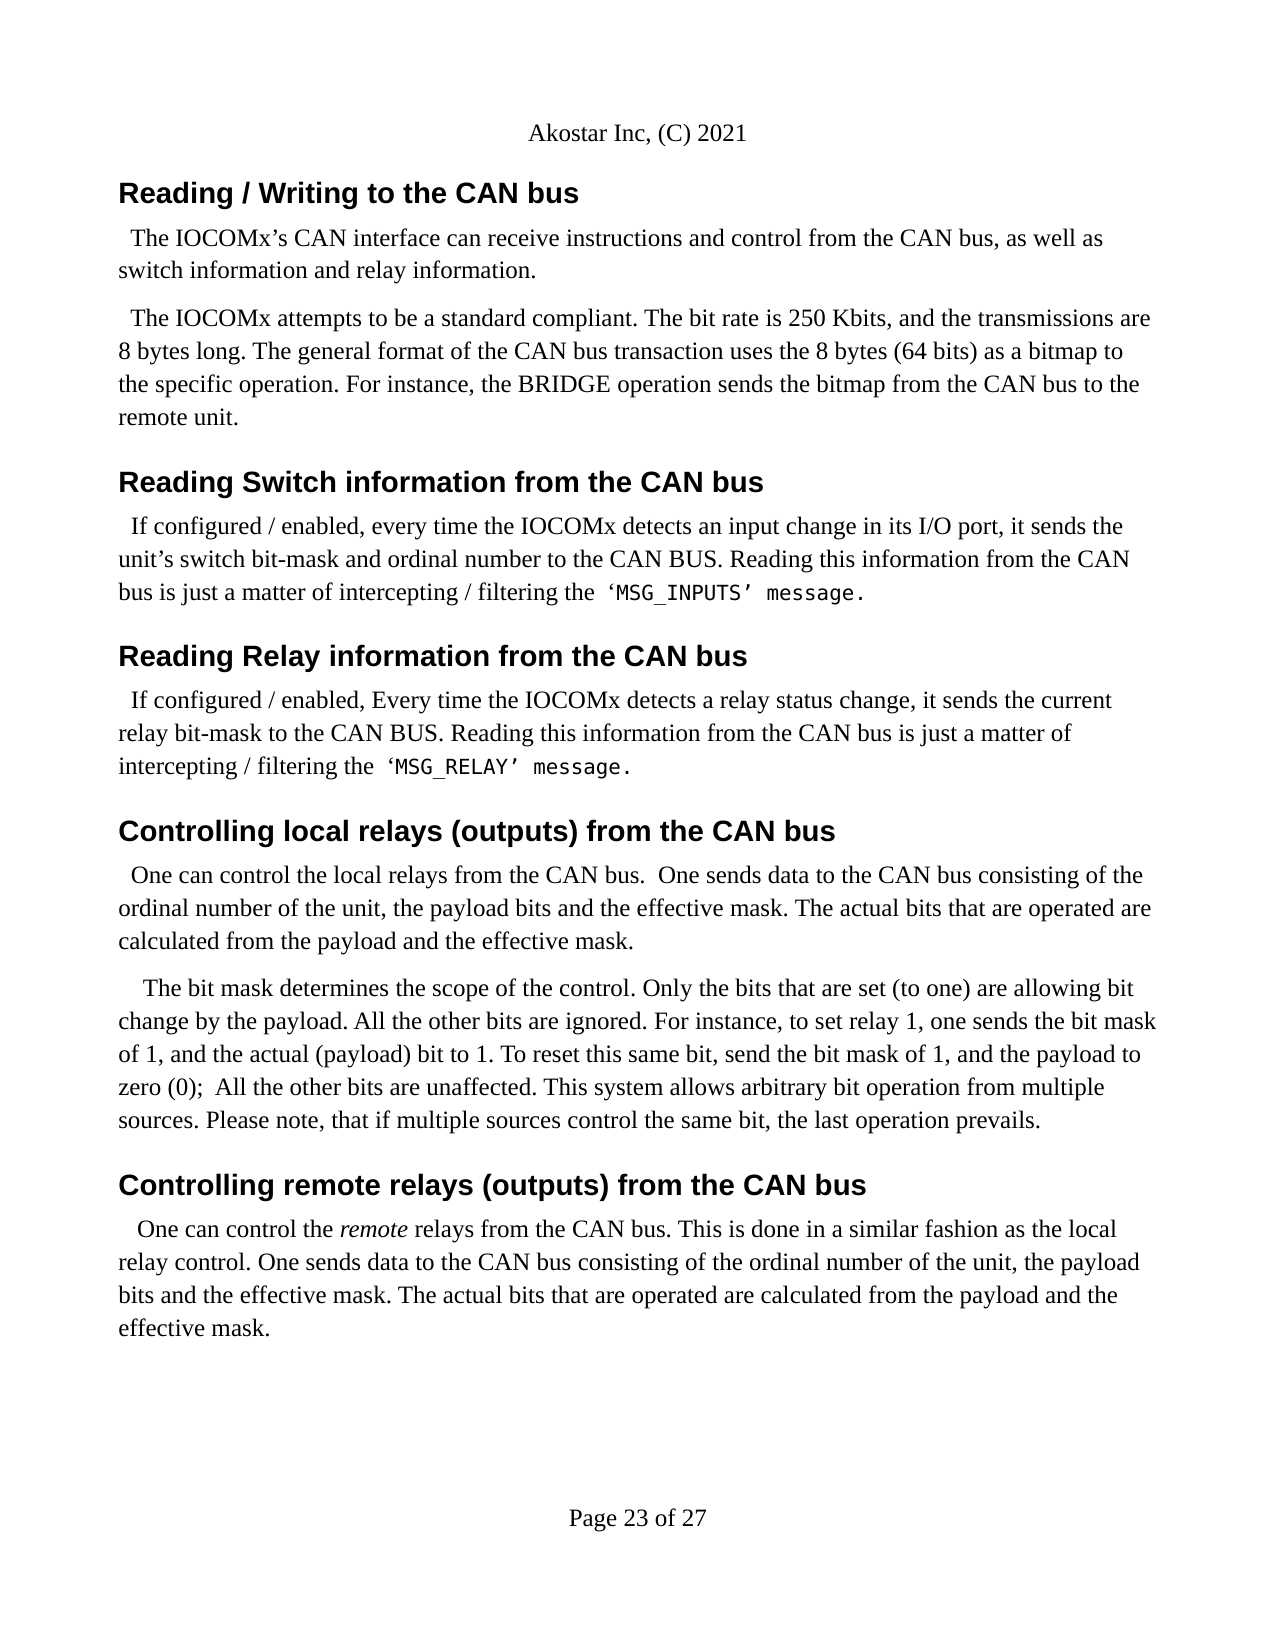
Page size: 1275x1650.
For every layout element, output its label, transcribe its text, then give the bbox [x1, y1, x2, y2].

text If configured / enabled, Every time the IOCOMx detects a relay status change, it sends the current relay bit-mask to the CAN BUS. Reading this information from the CAN bus is just a matter of intercepting / filtering the ‘MSG_RELAY’ message. [118, 685, 1157, 780]
subtitle Controlling local relays (outputs) from the CAN bus [118, 813, 1157, 847]
subtitle Reading Switch information from the CAN bus [118, 464, 1157, 498]
text If configured / enabled, every time the IOCOMx detects an input change in its I/O port, it sends the unit’s switch bit-mask and ordinal number to the CAN BUS. Reading this information from the CAN bus is just a matter of intercepting / filtering the ‘MSG_INPUTS’ message. [118, 511, 1157, 606]
text The IOCOMx’s CAN interface can receive instructions and control from the CAN bus, as well as switch information and relay information. [118, 223, 1157, 284]
text The bit mask determines the scope of the control. Only the bits that are set (to one) are allowing bit change by the payload. All the other bits are ignored. For instance, to set relay 1, one sends the bit mask of 1, and the actual (payload) bit to 1. To reset this same bit, send the bit mask of 1, and the payload to zero (0); All the other bits are unaffected. This system allows arbitrary bit operation from multiple sources. Please note, that if multiple sources control the same bit, the last operation prevails. [118, 973, 1157, 1134]
subtitle Reading Relay information from the CAN bus [118, 639, 1157, 673]
subtitle Controlling remote relays (outputs) from the CAN bus [118, 1168, 1157, 1201]
subtitle Reading / Writing to the CAN bus [118, 176, 1157, 210]
text The IOCOMx attempts to be a standard compliant. The bit rate is 250 Kbits, and the transmissions are 8 bytes long. The general format of the CAN bus transaction uses the 8 bytes (64 bits) as a bitmap to the specific operation. For instance, the BRIDGE operation sends the bitmap from the CAN bus to the remote unit. [118, 303, 1157, 431]
text One can control the local relays from the CAN bus. One sends data to the CAN bus consisting of the ordinal number of the unit, the payload bits and the effective mask. The actual bits that are operated are calculated from the payload and the effective mask. [118, 860, 1157, 954]
text One can control the remote relays from the CAN bus. This is done in a similar fashion as the local relay control. One sends data to the CAN bus consisting of the ordinal number of the unit, the payload bits and the effective mask. The actual bits that are operated are calculated from the payload and the effective mask. [118, 1214, 1157, 1342]
